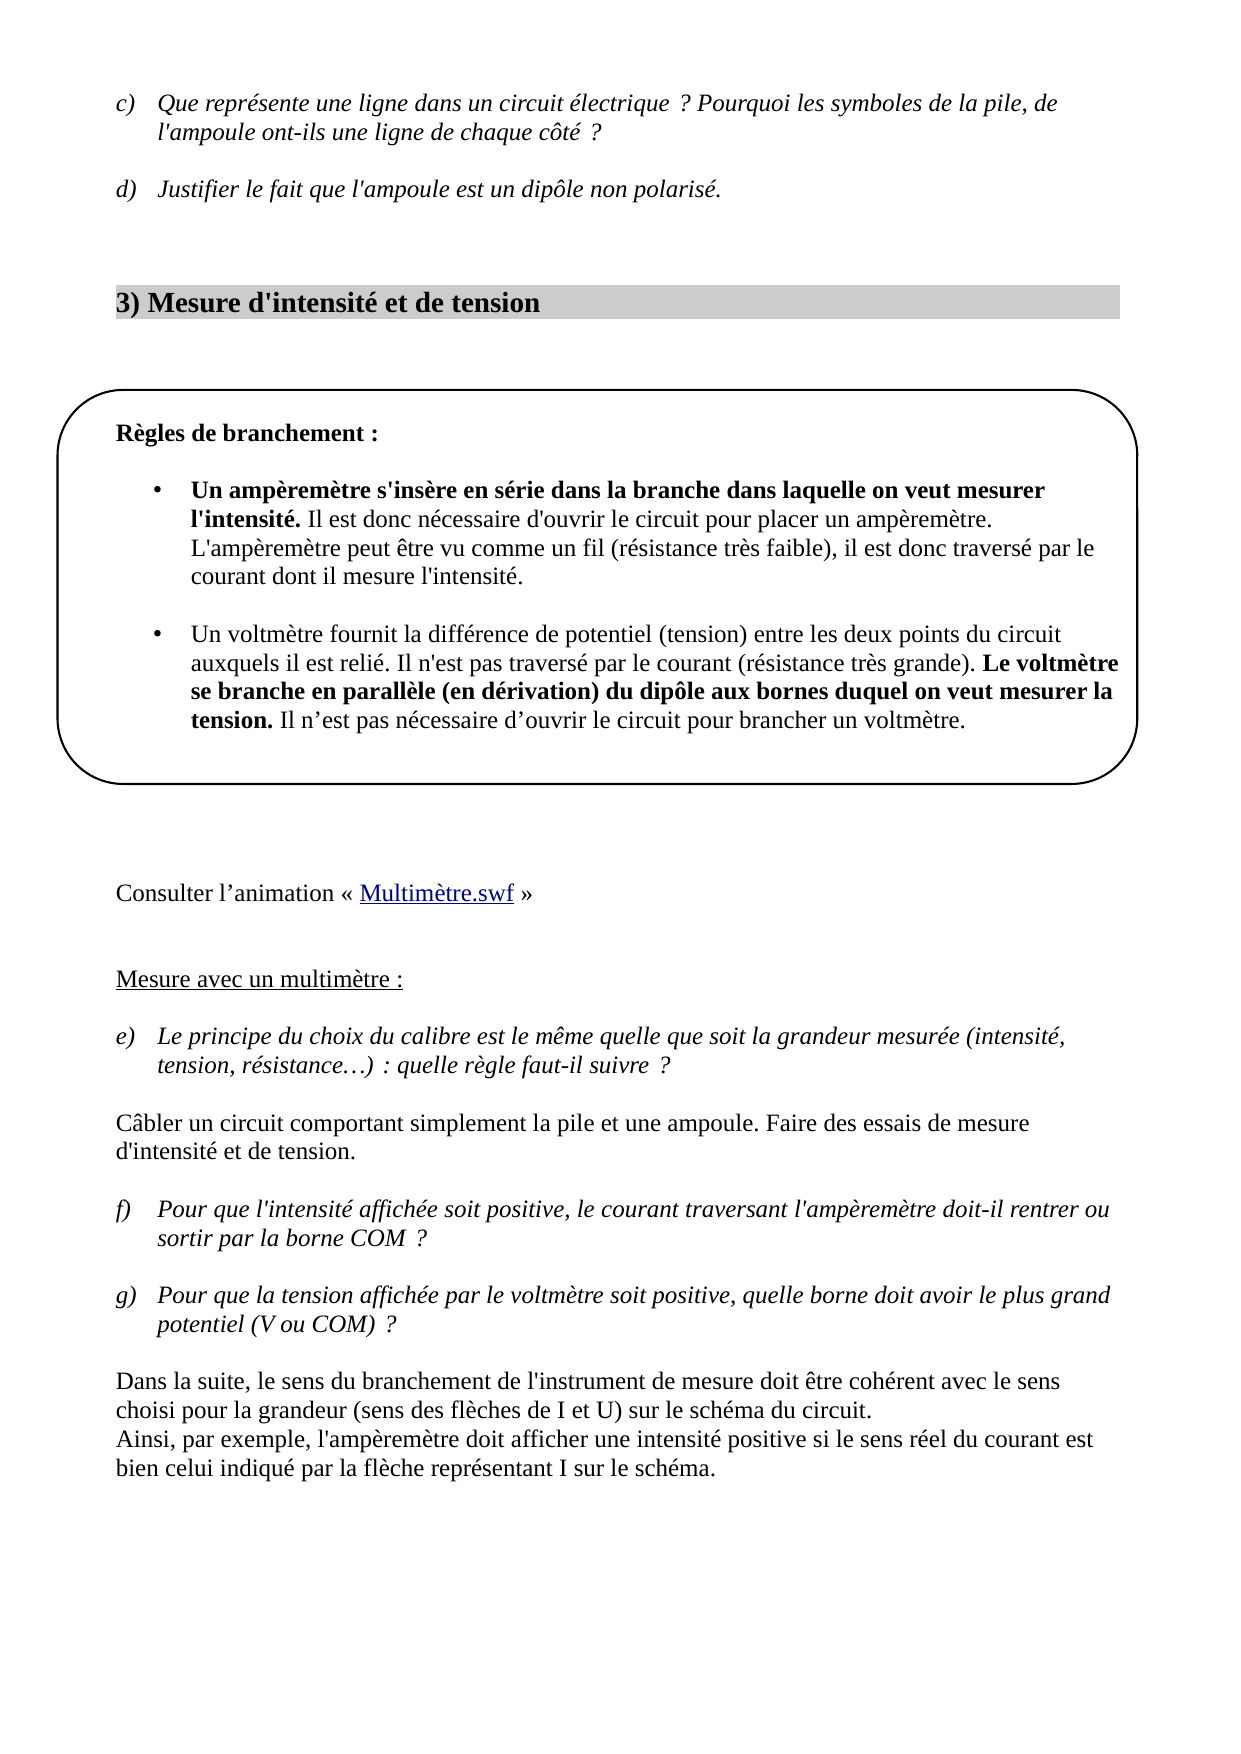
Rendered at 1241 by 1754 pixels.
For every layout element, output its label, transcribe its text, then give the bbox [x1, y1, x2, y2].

text Dans la suite, le sens du branchement de l'instrument de mesure doit être cohérent avec le sens choisi pour la grandeur (sens des flèches de I et U) sur le schéma du circuit. [116, 1366, 1120, 1424]
text c) Que représente une ligne dans un circuit électrique ? Pourquoi les symboles de la pile, de l'ampoule ont-ils une ligne de chaque côté ? [116, 88, 1120, 145]
subtitle Mesure d'intensité et de tension [116, 285, 1120, 319]
list Un voltmètre fournit la différence de potentiel (tension) entre les deux points du circuit auxquels il est relié. Il n'est pas traversé par le courant (résistance très grande). Le voltmètre se branche en parallèle (en dérivation) du dipôle aux bornes duquel on veut mesurer la tension. Il n’est pas nécessaire d’ouvrir le circuit pour brancher un voltmètre. [153, 619, 1120, 734]
list Un ampèremètre s'insère en série dans la branche dans laquelle on veut mesurer l'intensité. Il est donc nécessaire d'ouvrir le circuit pour placer un ampèremètre. L'ampèremètre peut être vu comme un fil (résistance très faible), il est donc traversé par le courant dont il mesure l'intensité. [153, 475, 1120, 590]
text Mesure avec un multimètre : [116, 964, 1120, 993]
text Règles de branchement : [116, 418, 1120, 446]
text e) Le principe du choix du calibre est le même quelle que soit la grandeur mesurée (intensité, tension, résistance…) : quelle règle faut-il suivre ? [116, 1021, 1120, 1079]
text Consulter l’animation « Multimètre.swf » [116, 878, 1120, 906]
text g) Pour que la tension affichée par le voltmètre soit positive, quelle borne doit avoir le plus grand potentiel (V ou COM) ? [116, 1280, 1120, 1338]
text Ainsi, par exemple, l'ampèremètre doit afficher une intensité positive si le sens réel du courant est bien celui indiqué par la flèche représentant I sur le schéma. [116, 1424, 1120, 1481]
text f) Pour que l'intensité affichée soit positive, le courant traversant l'ampèremètre doit-il rentrer ou sortir par la borne COM ? [116, 1194, 1120, 1251]
text Câbler un circuit comportant simplement la pile et une ampoule. Faire des essais de mesure d'intensité et de tension. [116, 1108, 1120, 1165]
text d) Justifier le fait que l'ampoule est un dipôle non polarisé. [116, 174, 1120, 203]
